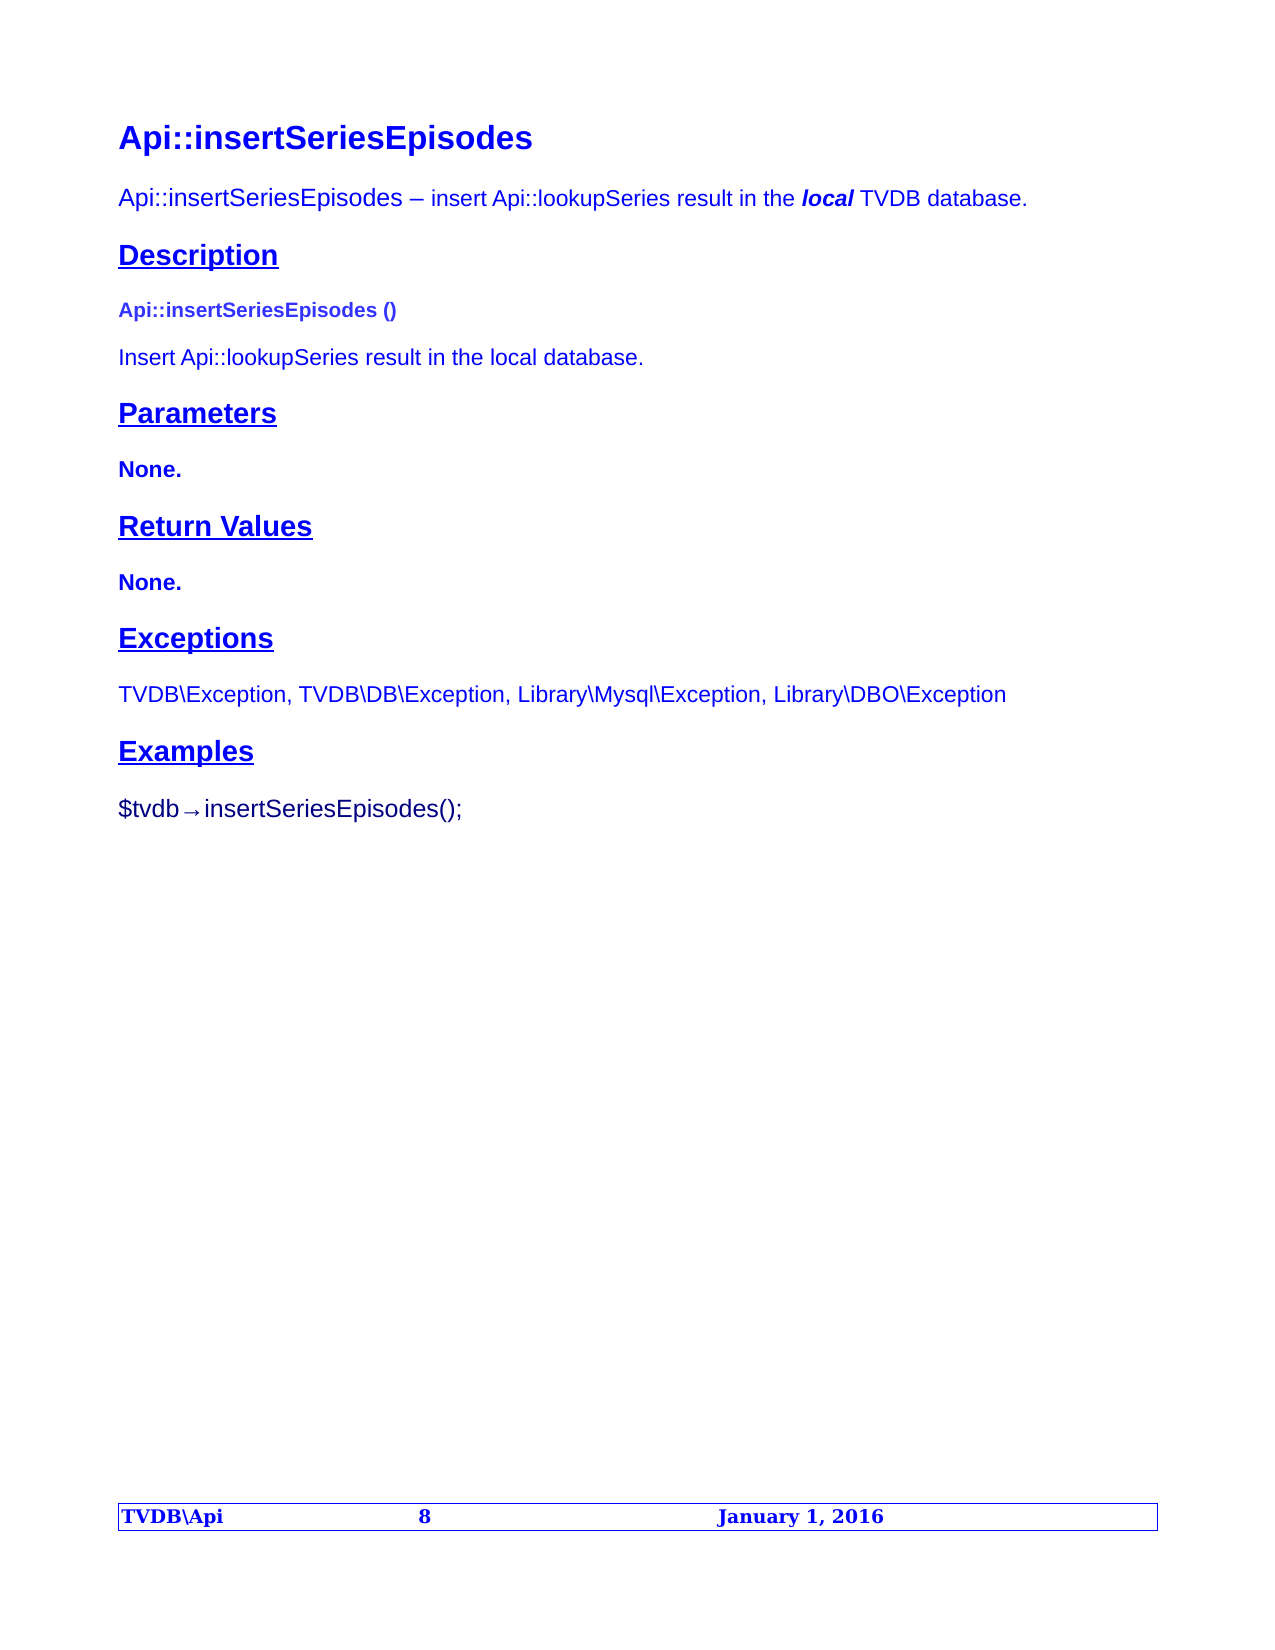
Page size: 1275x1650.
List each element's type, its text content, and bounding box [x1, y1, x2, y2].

title Exceptions [118, 621, 1157, 655]
title Parameters [118, 396, 1157, 430]
title TVDB\Exception, TVDB\DB\Exception, Library\Mysql\Exception, Library\DBO\Exception [118, 681, 1157, 708]
title Insert Api::lookupSeries result in the local database. [118, 343, 1157, 370]
title Api::insertSeriesEpisodes [118, 118, 1157, 157]
title None. [118, 569, 1157, 595]
title Examples [118, 734, 1157, 767]
title Return Values [118, 509, 1157, 542]
title Api::insertSeriesEpisodes – insert Api::lookupSeries result in the local TVDB database. [118, 183, 1157, 212]
title None. [118, 456, 1157, 482]
text Description [118, 238, 1157, 272]
title $tvdb→insertSeriesEpisodes(); [118, 794, 1157, 823]
list Api::insertSeriesEpisodes () [118, 298, 1157, 322]
